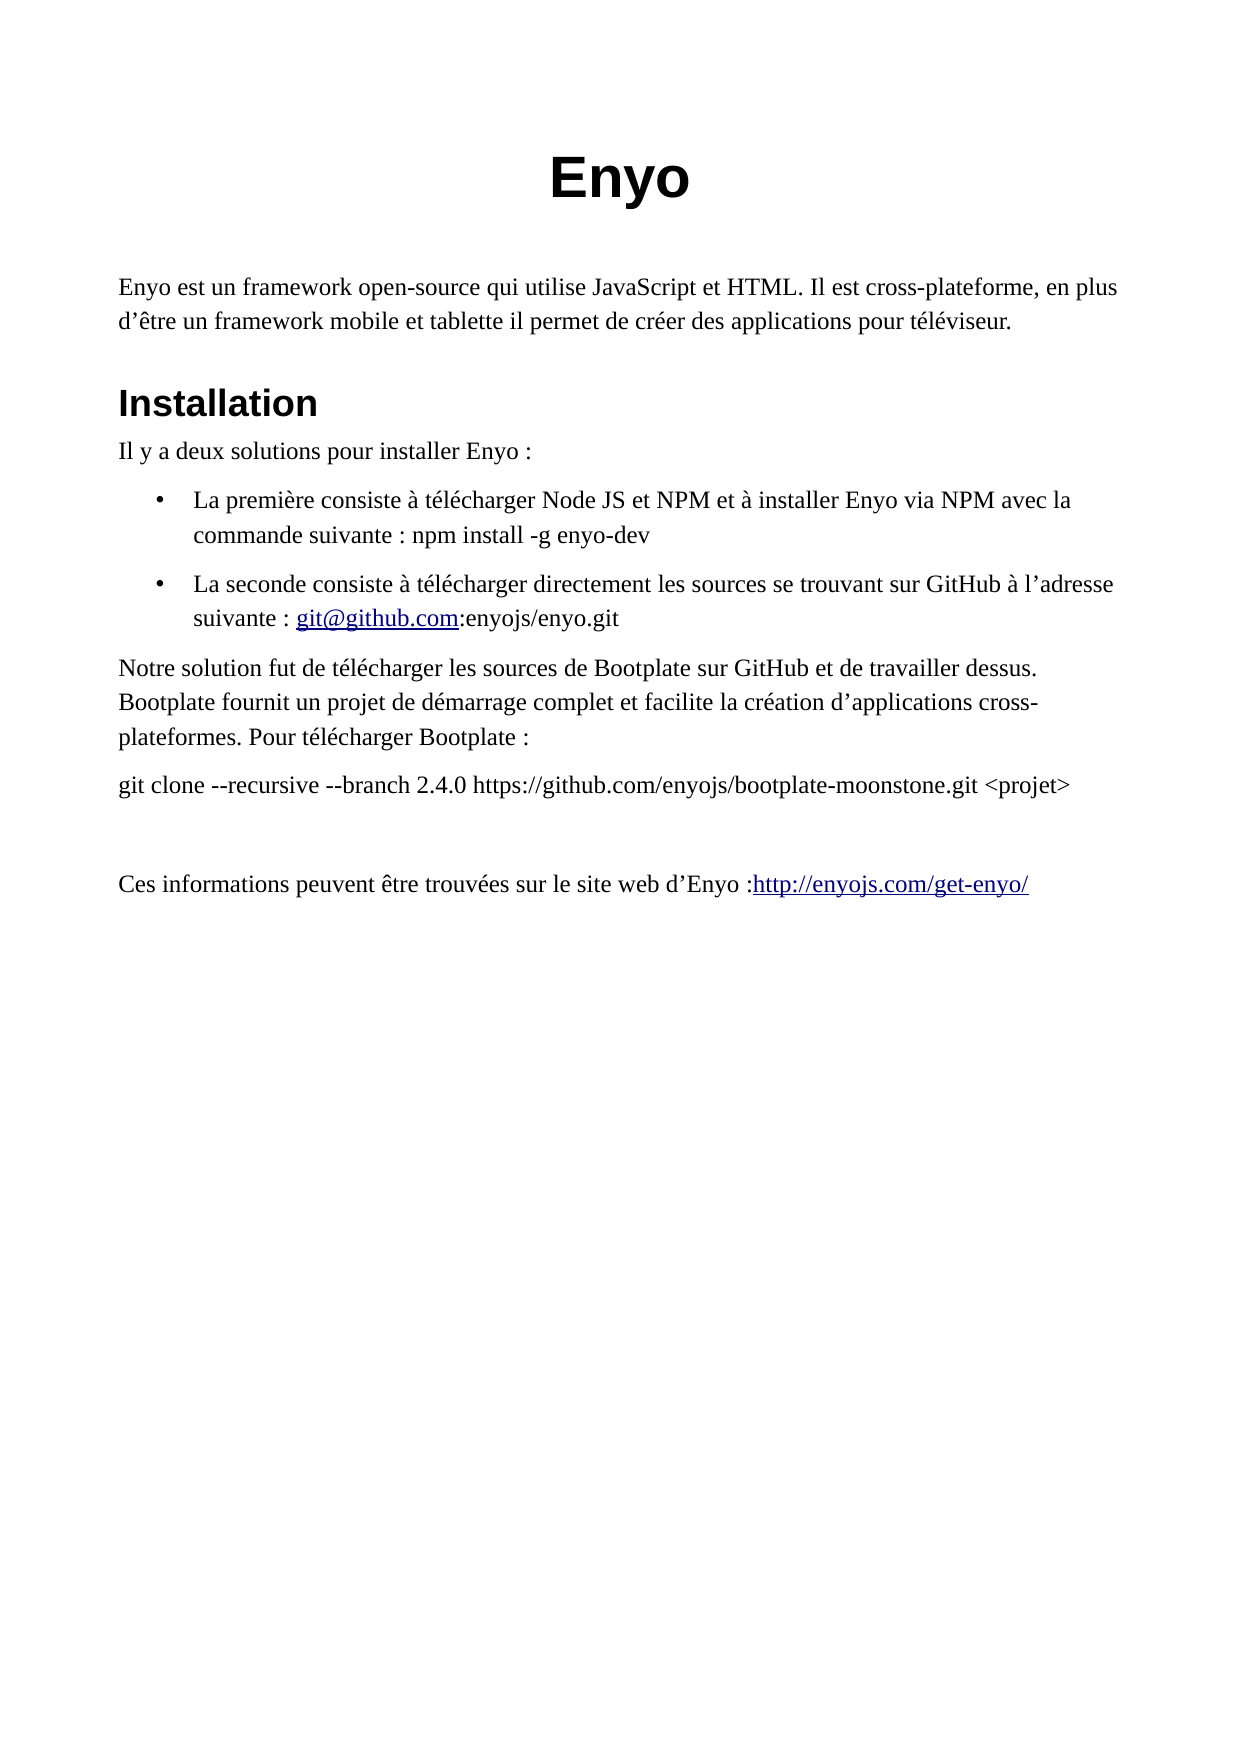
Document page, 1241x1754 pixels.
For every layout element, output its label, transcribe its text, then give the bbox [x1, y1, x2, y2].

text git clone --recursive --branch 2.4.0 https://github.com/enyojs/bootplate-moonstone.git <projet> [118, 771, 1122, 799]
text Ces informations peuvent être trouvées sur le site web d’Enyo :http://enyojs.com/get-enyo/ [118, 869, 1122, 897]
text Il y a deux solutions pour installer Enyo : [118, 436, 1122, 465]
list La première consiste à télécharger Node JS et NPM et à installer Enyo via NPM avec la commande suivante : npm install -g enyo-dev [156, 486, 1122, 549]
subtitle Installation [118, 380, 1122, 424]
title Enyo [118, 143, 1122, 210]
text Notre solution fut de télécharger les sources de Bootplate sur GitHub et de travailler dessus. Bootplate fournit un projet de démarrage complet et facilite la création d’applications cross-plateformes. Pour télécharger Bootplate : [118, 653, 1122, 750]
text Enyo est un framework open-source qui utilise JavaScript et HTML. Il est cross-plateforme, en plus d’être un framework mobile et tablette il permet de créer des applications pour téléviseur. [118, 272, 1122, 335]
list La seconde consiste à télécharger directement les sources se trouvant sur GitHub à l’adresse suivante : git@github.com:enyojs/enyo.git [156, 569, 1122, 632]
